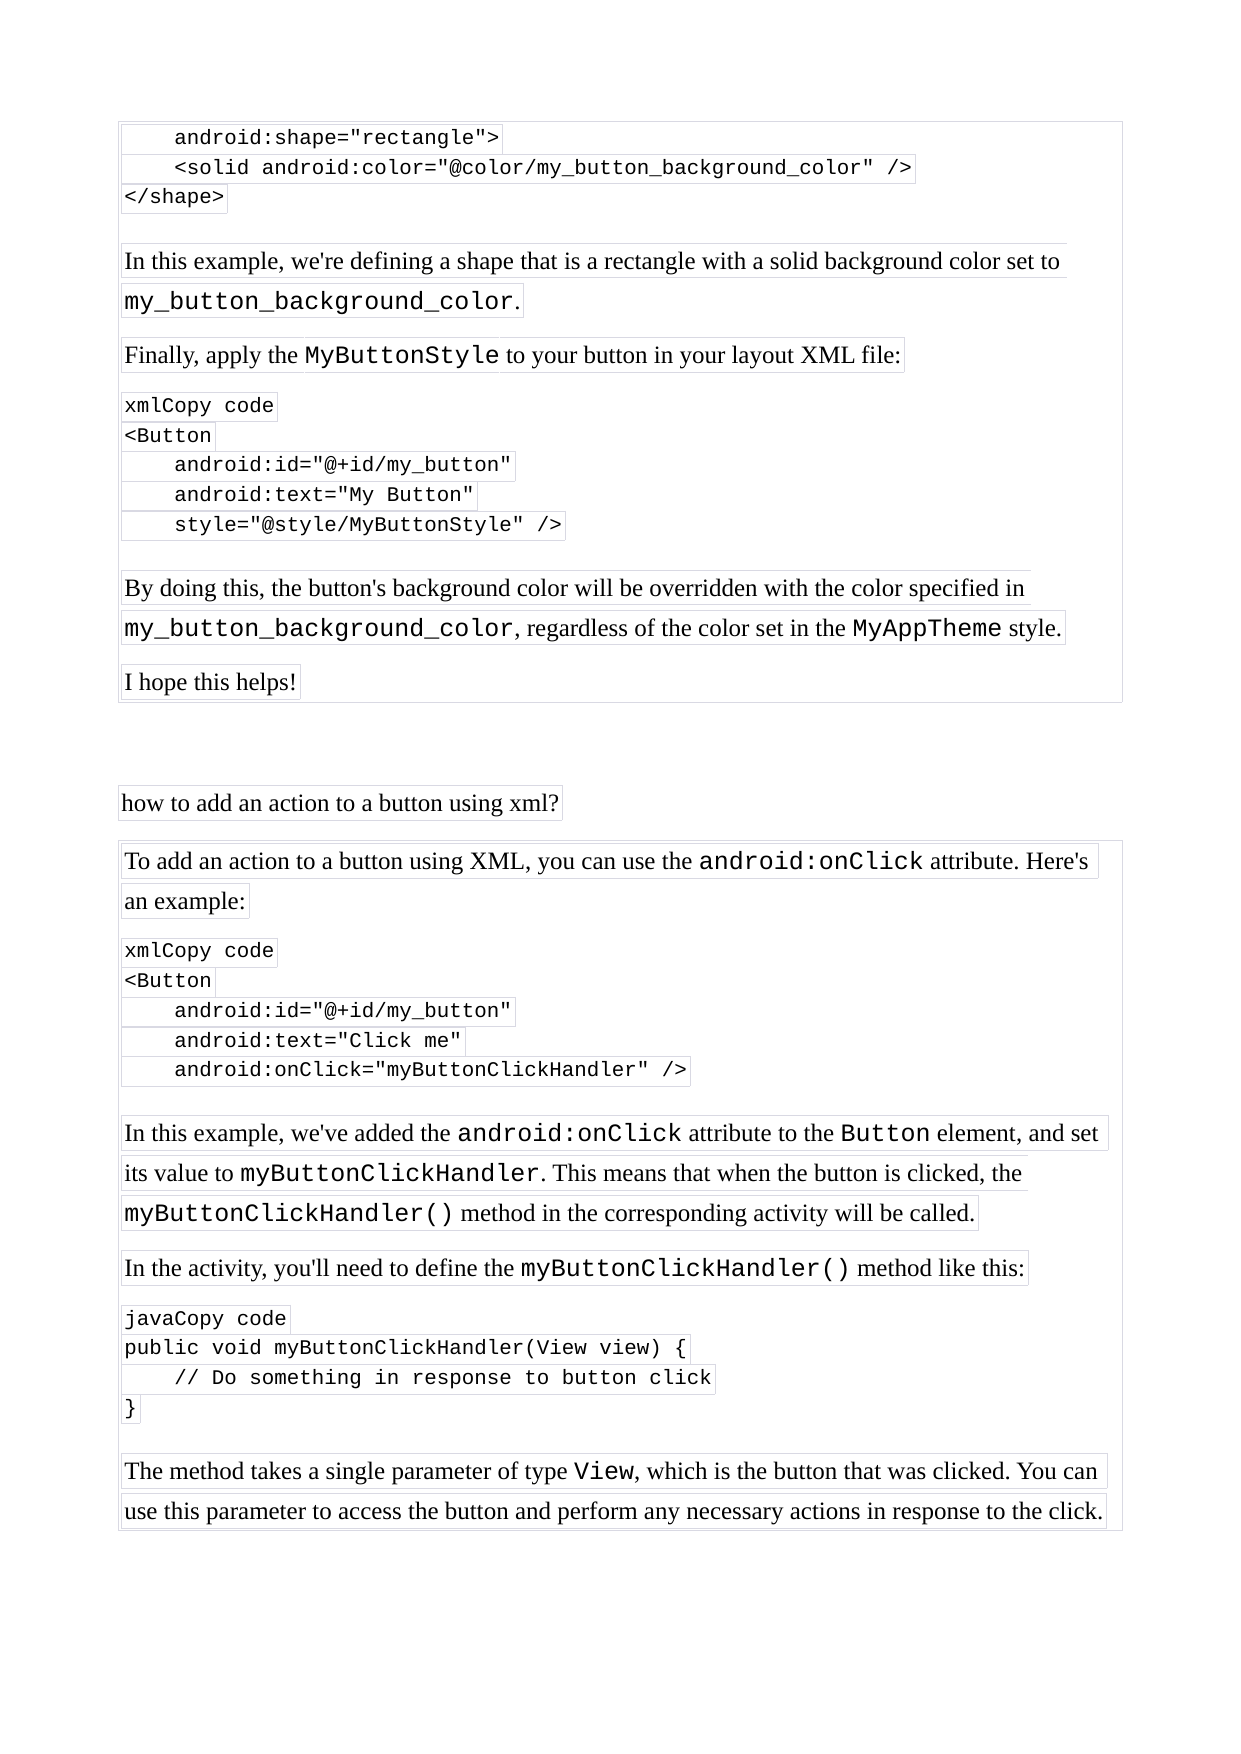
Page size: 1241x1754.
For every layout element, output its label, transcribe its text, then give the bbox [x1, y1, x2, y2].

text <Button [122, 423, 215, 448]
text <solid android:color="@color/my_button_background_color" /> [122, 155, 915, 181]
text android:id="@+id/my_button" [122, 452, 515, 478]
text [216, 418, 1122, 448]
text Finally, apply the MyButtonStyle to your button in your layout XML file: [119, 334, 1122, 372]
text // Do something in response to button click [691, 1361, 1122, 1391]
text android:text="Click me" [122, 1028, 465, 1053]
text <solid android:color="@color/my_button_background_color" /> [503, 151, 1122, 181]
text By doing this, the button's background color will be overridden with the color specified in my_button_background_color, regardless of the color set in the MyAppTheme style. [119, 567, 1122, 644]
text javaCopy code [119, 1302, 1122, 1331]
text To add an action to a button using XML, you can use the android:onClick attribute. Here's an example: [119, 841, 1122, 918]
text [228, 181, 1122, 213]
text The method takes a single parameter of type View, which is the button that was clicked. You can use this parameter to access the button and perform any necessary actions in response to the click. [119, 1450, 1122, 1530]
text } [122, 1391, 1122, 1423]
text android:onClick="myButtonClickHandler" /> [466, 1053, 1122, 1086]
text <Button [122, 968, 215, 994]
text style="@style/MyButtonStyle" /> [478, 508, 1122, 540]
text public void myButtonClickHandler(View view) { [122, 1335, 690, 1361]
text style="@style/MyButtonStyle" /> [122, 512, 565, 540]
text android:onClick="myButtonClickHandler" /> [122, 1057, 690, 1086]
text android:text="My Button" [122, 478, 1122, 508]
text xmlCopy code [119, 934, 1122, 964]
text I hope this helps! [119, 661, 1122, 702]
text android:id="@+id/my_button" [216, 994, 1122, 1023]
text // Do something in response to button click [122, 1365, 715, 1391]
text In this example, we're defining a shape that is a rectangle with a solid background color set to my_button_background_color. [119, 240, 1122, 317]
text public void myButtonClickHandler(View view) { [291, 1331, 1122, 1361]
text </shape> [122, 185, 227, 213]
text [563, 785, 1122, 820]
text [216, 964, 1122, 994]
text In the activity, you'll need to define the myButtonClickHandler() method like this: [119, 1247, 1122, 1285]
text android:id="@+id/my_button" [122, 998, 515, 1023]
text In this example, we've added the android:onClick attribute to the Button element, and set its value to myButtonClickHandler. This means that when the button is clicked, the myButtonClickHandler() method in the corresponding activity will be called. [119, 1112, 1122, 1230]
text android:shape="rectangle"> [119, 122, 1122, 151]
text [466, 1023, 1122, 1053]
text how to add an action to a button using xml? [119, 786, 562, 820]
text android:id="@+id/my_button" [216, 448, 1122, 478]
text xmlCopy code [119, 389, 1122, 418]
